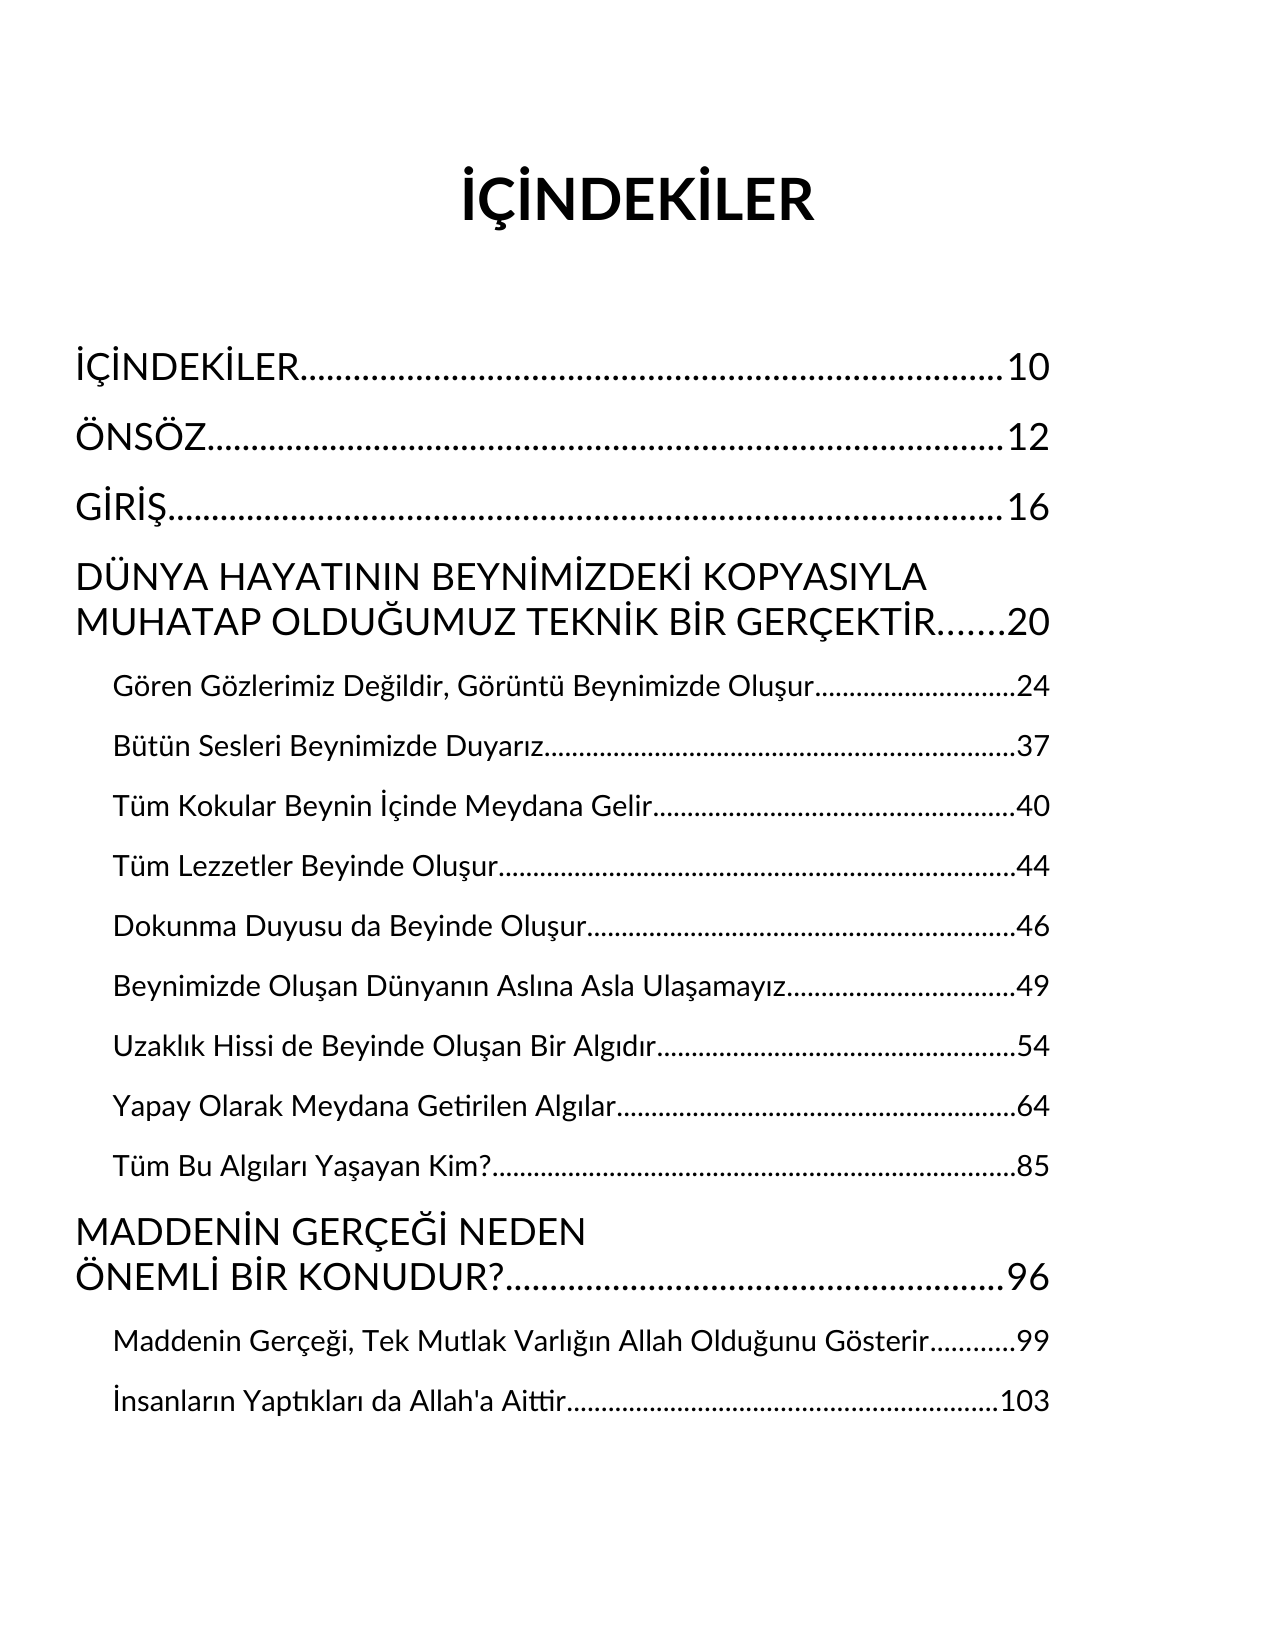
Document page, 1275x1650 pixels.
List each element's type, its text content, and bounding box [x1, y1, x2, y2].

subtitle Tüm Kokular Beynin İçinde Meydana Gelir 40 [112, 788, 1200, 823]
subtitle Beynimizde Oluşan Dünyanın Aslına Asla Ulaşamayız 49 [112, 968, 1200, 1003]
subtitle İnsanların Yaptıkları da Allah'a Aittir 103 [112, 1383, 1200, 1418]
subtitle İÇİNDEKİLER 10 [75, 343, 1200, 388]
subtitle Bütün Sesleri Beynimizde Duyarız 37 [112, 728, 1200, 763]
subtitle GİRİŞ 16 [75, 483, 1200, 528]
subtitle ÖNSÖZ 12 [75, 413, 1200, 458]
subtitle Maddenin Gerçeği, Tek Mutlak Varlığın Allah Olduğunu Gösterir 99 [112, 1323, 1200, 1358]
subtitle DÜNYA HAYATININ BEYNİMİZDEKİ KOPYASIYLA MUHATAP OLDUĞUMUZ TEKNİK BİR GERÇEKTİR 20 [75, 553, 1200, 643]
subtitle Tüm Bu Algıları Yaşayan Kim? 85 [112, 1148, 1200, 1183]
subtitle Gören Gözlerimiz Değildir, Görüntü Beynimizde Oluşur 24 [112, 668, 1200, 703]
subtitle Tüm Lezzetler Beyinde Oluşur 44 [112, 848, 1200, 883]
subtitle Yapay Olarak Meydana Getirilen Algılar 64 [112, 1088, 1200, 1123]
subtitle Uzaklık Hissi de Beyinde Oluşan Bir Algıdır 54 [112, 1028, 1200, 1063]
subtitle Dokunma Duyusu da Beyinde Oluşur 46 [112, 908, 1200, 943]
subtitle İÇİNDEKİLER [75, 162, 1200, 232]
subtitle MADDENİN GERÇEĞİ NEDEN ÖNEMLİ BİR KONUDUR? 96 [75, 1208, 1200, 1298]
